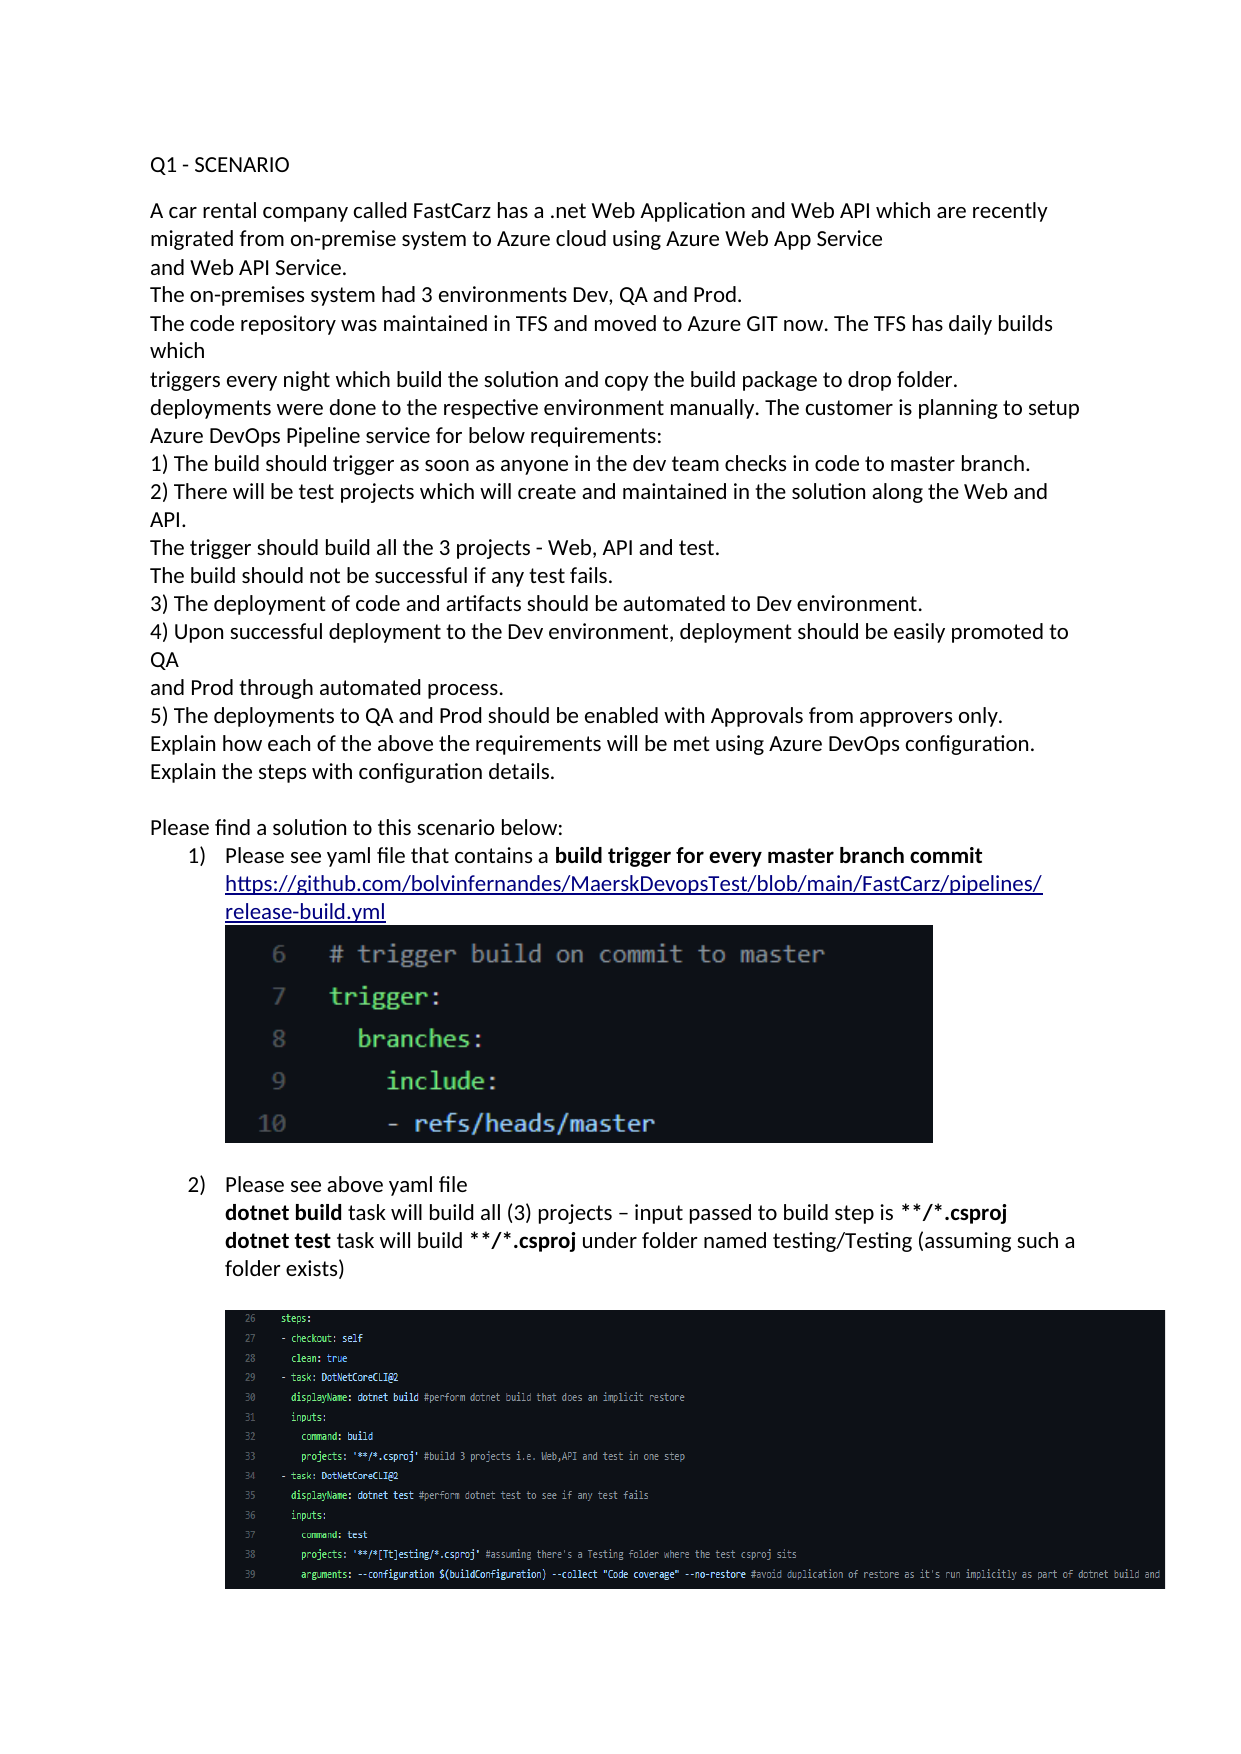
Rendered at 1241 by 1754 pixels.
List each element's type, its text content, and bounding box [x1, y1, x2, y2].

text dotnet test task will build **/*.csproj under folder named testing/Testing (assuming such a folder exists) [225, 1226, 1090, 1282]
text 5) The deployments to QA and Prod should be enabled with Approvals from approvers only. [150, 701, 1090, 729]
text and Prod through automated process. [150, 673, 1090, 701]
text and Web API Service. [150, 253, 1090, 281]
text Please find a solution to this scenario below: [150, 813, 1090, 841]
text The code repository was maintained in TFS and moved to Azure GIT now. The TFS has daily builds which [150, 309, 1090, 365]
list Please see above yaml file [187, 1170, 1090, 1198]
text Q1 - SCENARIO [150, 150, 1090, 178]
text triggers every night which build the solution and copy the build package to drop folder. [150, 365, 1090, 393]
text The on-premises system had 3 environments Dev, QA and Prod. [150, 281, 1090, 309]
text 3) The deployment of code and artifacts should be automated to Dev environment. [150, 589, 1090, 617]
text dotnet build task will build all (3) projects – input passed to build step is **/*.csproj [225, 1198, 1090, 1226]
text Explain the steps with configuration details. [150, 757, 1090, 785]
text The trigger should build all the 3 projects - Web, API and test. [150, 533, 1090, 561]
text A car rental company called FastCarz has a .net Web Application and Web API which are recently [150, 197, 1090, 224]
text 1) The build should trigger as soon as anyone in the dev team checks in code to master branch. [150, 449, 1090, 477]
text deployments were done to the respective environment manually. The customer is planning to setup [150, 393, 1090, 421]
list Please see yaml file that contains a build trigger for every master branch commit [187, 841, 1090, 869]
text The build should not be successful if any test fails. [150, 561, 1090, 589]
text 4) Upon successful deployment to the Dev environment, deployment should be easily promoted to QA [150, 617, 1090, 673]
text Azure DevOps Pipeline service for below requirements: [150, 421, 1090, 449]
text https://github.com/bolvinfernandes/MaerskDevopsTest/blob/main/FastCarz/pipelines/release-build.yml [225, 869, 1090, 925]
text migrated from on-premise system to Azure cloud using Azure Web App Service [150, 224, 1090, 253]
text Explain how each of the above the requirements will be met using Azure DevOps configuration. [150, 729, 1090, 757]
text 2) There will be test projects which will create and maintained in the solution along the Web and API. [150, 477, 1090, 533]
